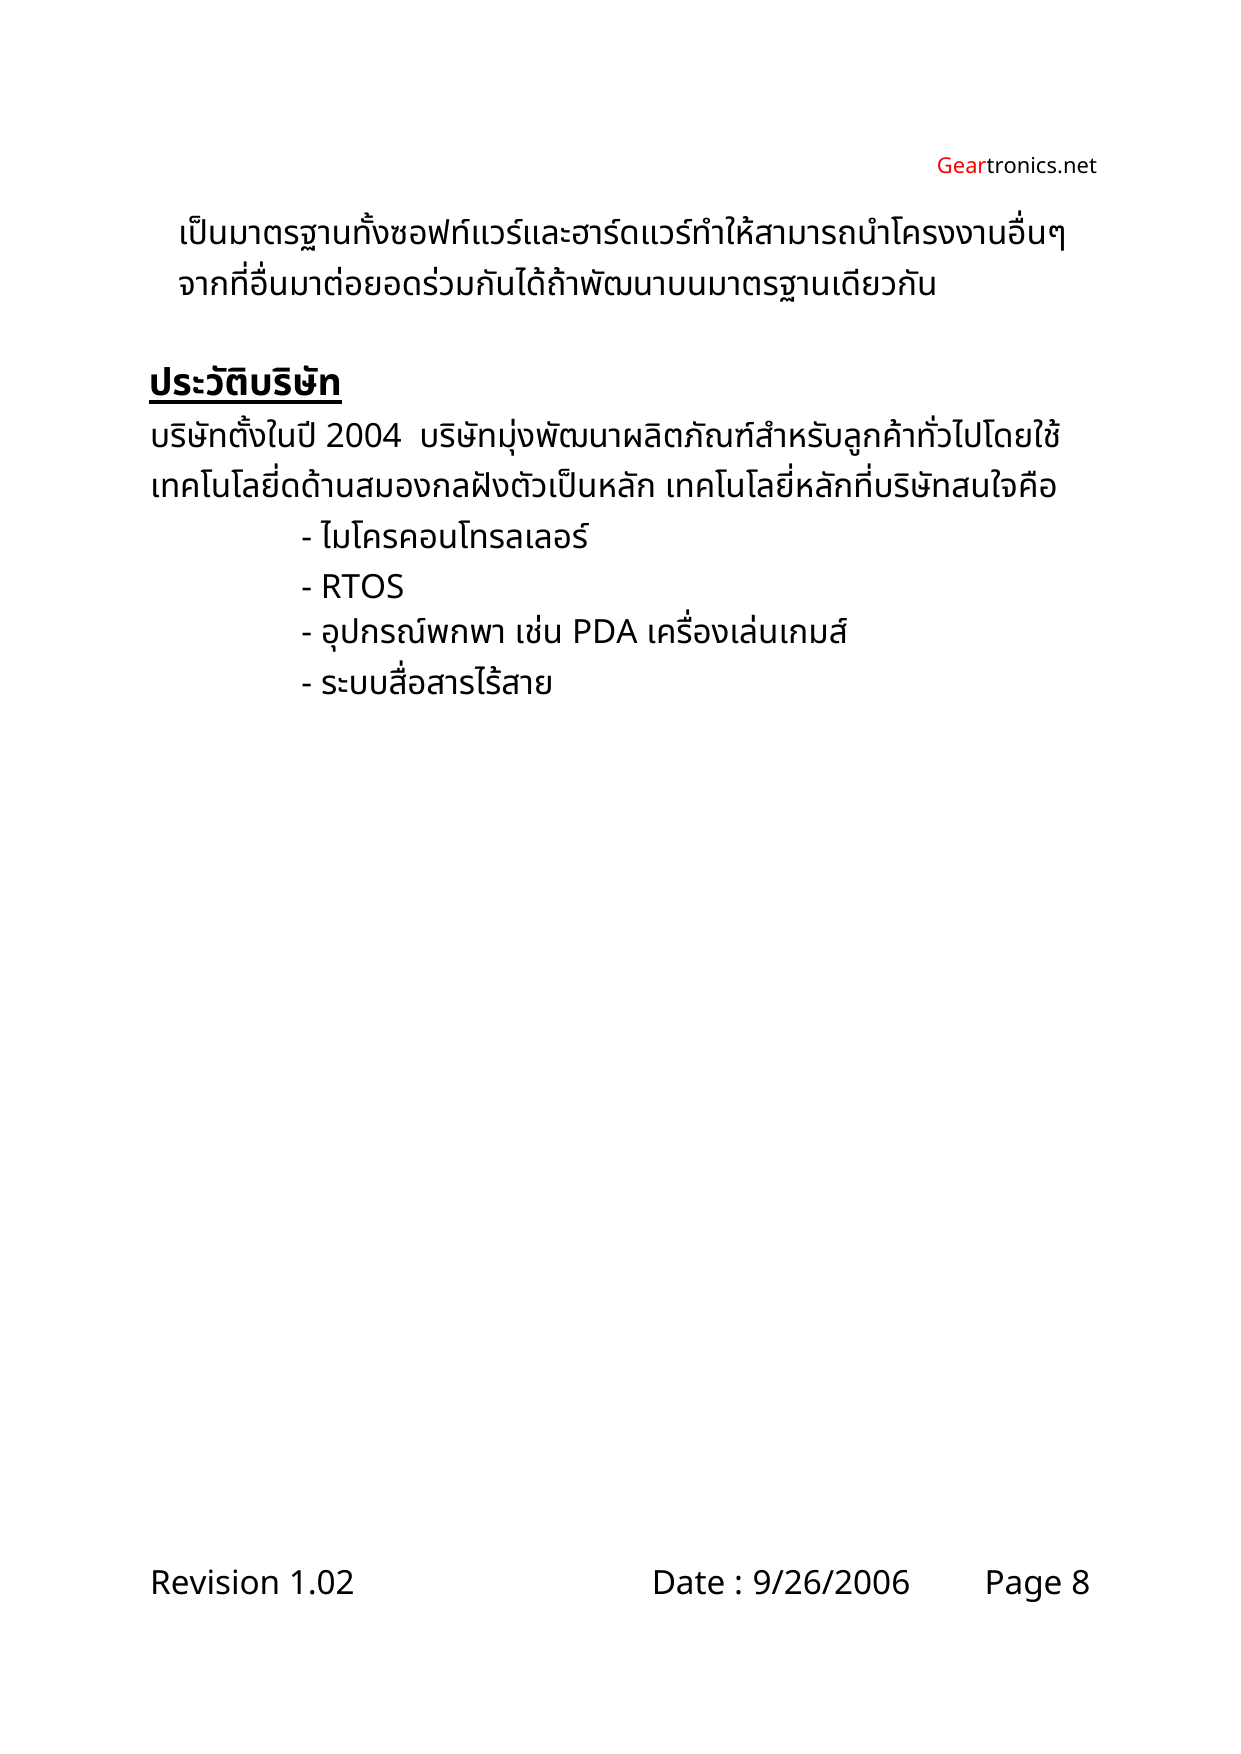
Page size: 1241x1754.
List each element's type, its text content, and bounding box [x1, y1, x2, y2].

text - ระบบสื่อสารไร้สาย [150, 659, 1097, 709]
text - ไมโครคอนโทรลเลอร์ [150, 513, 1097, 563]
text บริษัทตั้งในปี 2004 บริษัทมุ่งพัฒนาผลิตภัณฑ์สำหรับลูกค้าทั่วไปโดยใช้เทคโนโลยี่ดด้านสมองกลฝังตัวเป็นหลัก เทคโนโลยี่หลักที่บริษัทสนใจคือ [150, 412, 1097, 513]
text - RTOS [150, 563, 1097, 608]
list เป็นมาตรฐานทั้งซอฟท์แวร์และฮาร์ดแวร์ทำให้สามารถนำโครงงานอื่นๆจากที่อื่นมาต่อยอดร่วมกันได้ถ้าพัฒนาบนมาตรฐานเดียวกัน [148, 209, 1097, 310]
text ประวัติบริษัท [148, 355, 1097, 412]
text - อุปกรณ์พกพา เช่น PDA เครื่องเล่นเกมส์ [150, 608, 1097, 659]
